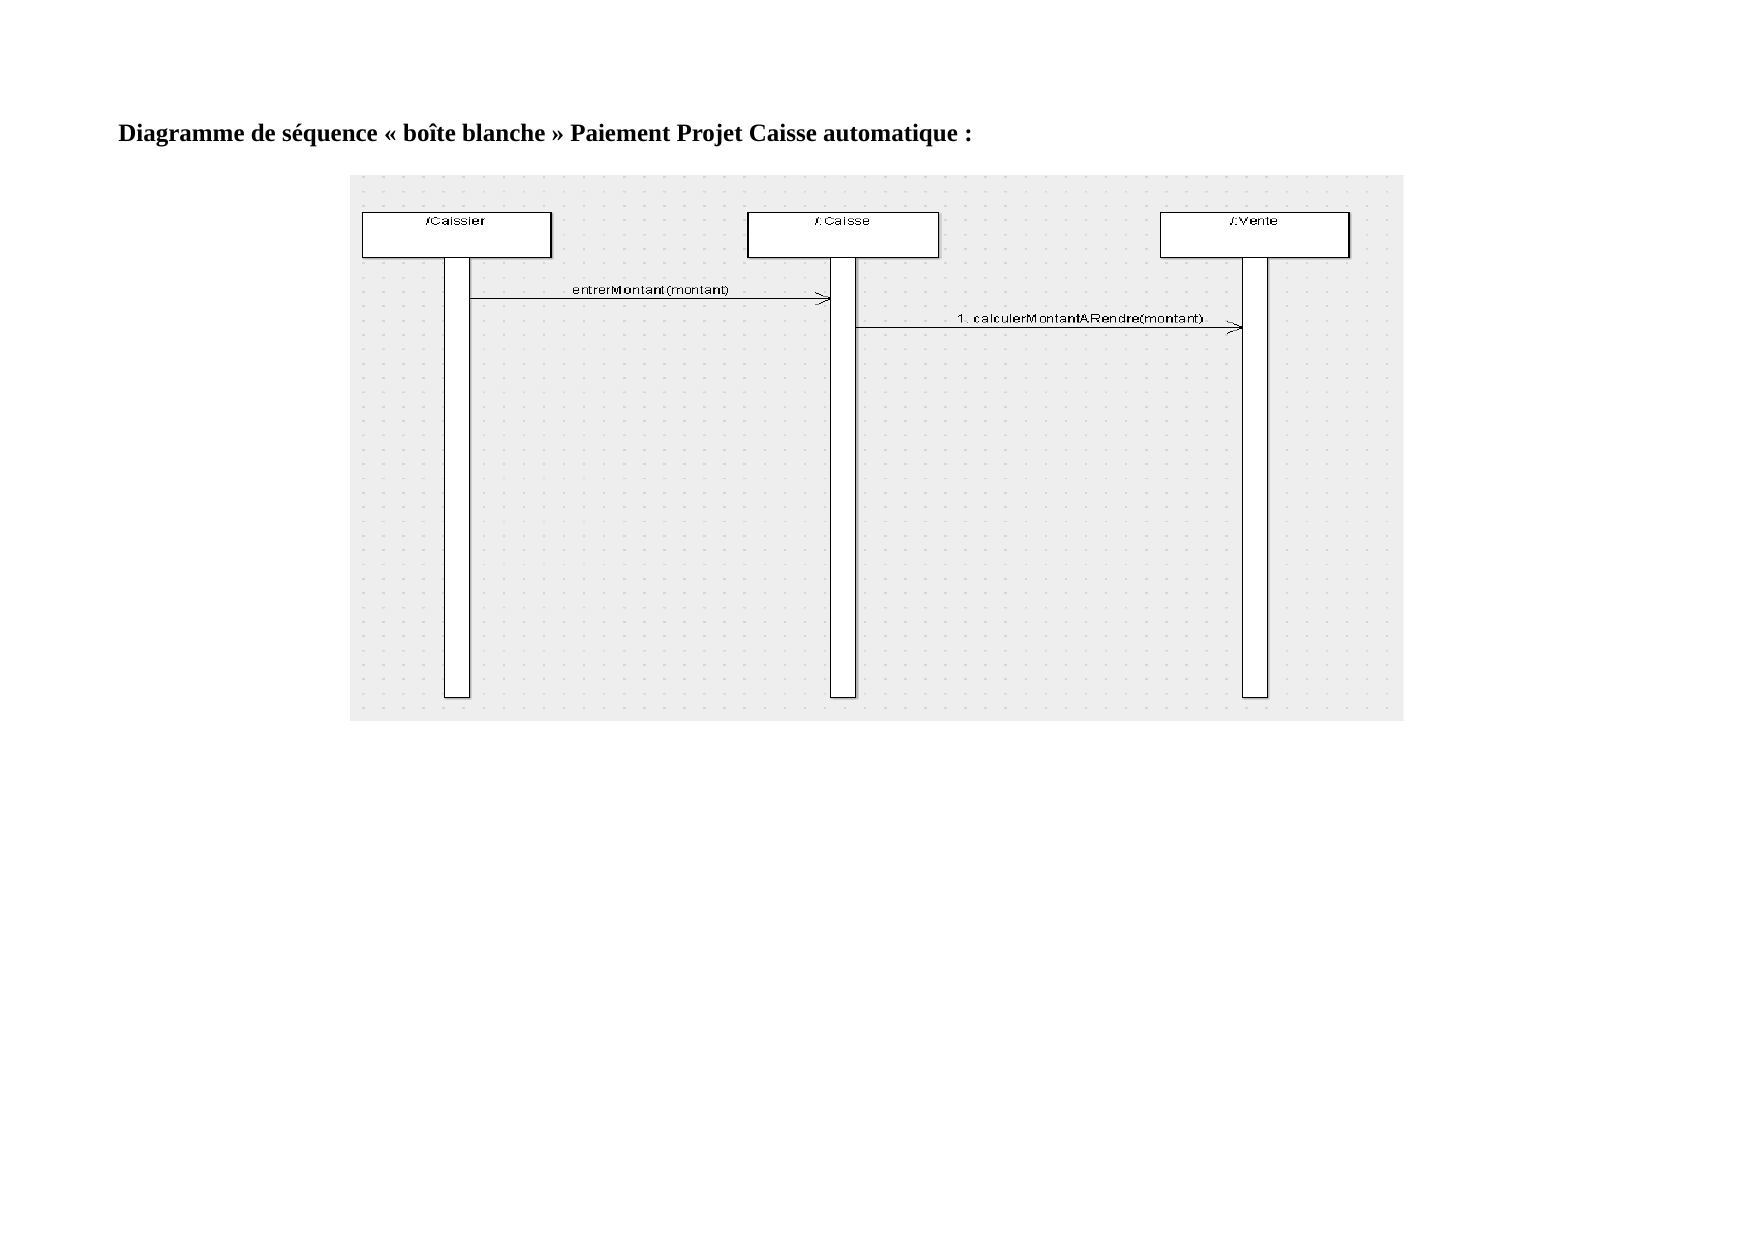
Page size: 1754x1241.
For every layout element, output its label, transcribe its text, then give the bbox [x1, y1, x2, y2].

picture [350, 175, 1404, 721]
text Diagramme de séquence « boîte blanche » Paiement Projet Caisse automatique : [118, 118, 1636, 147]
